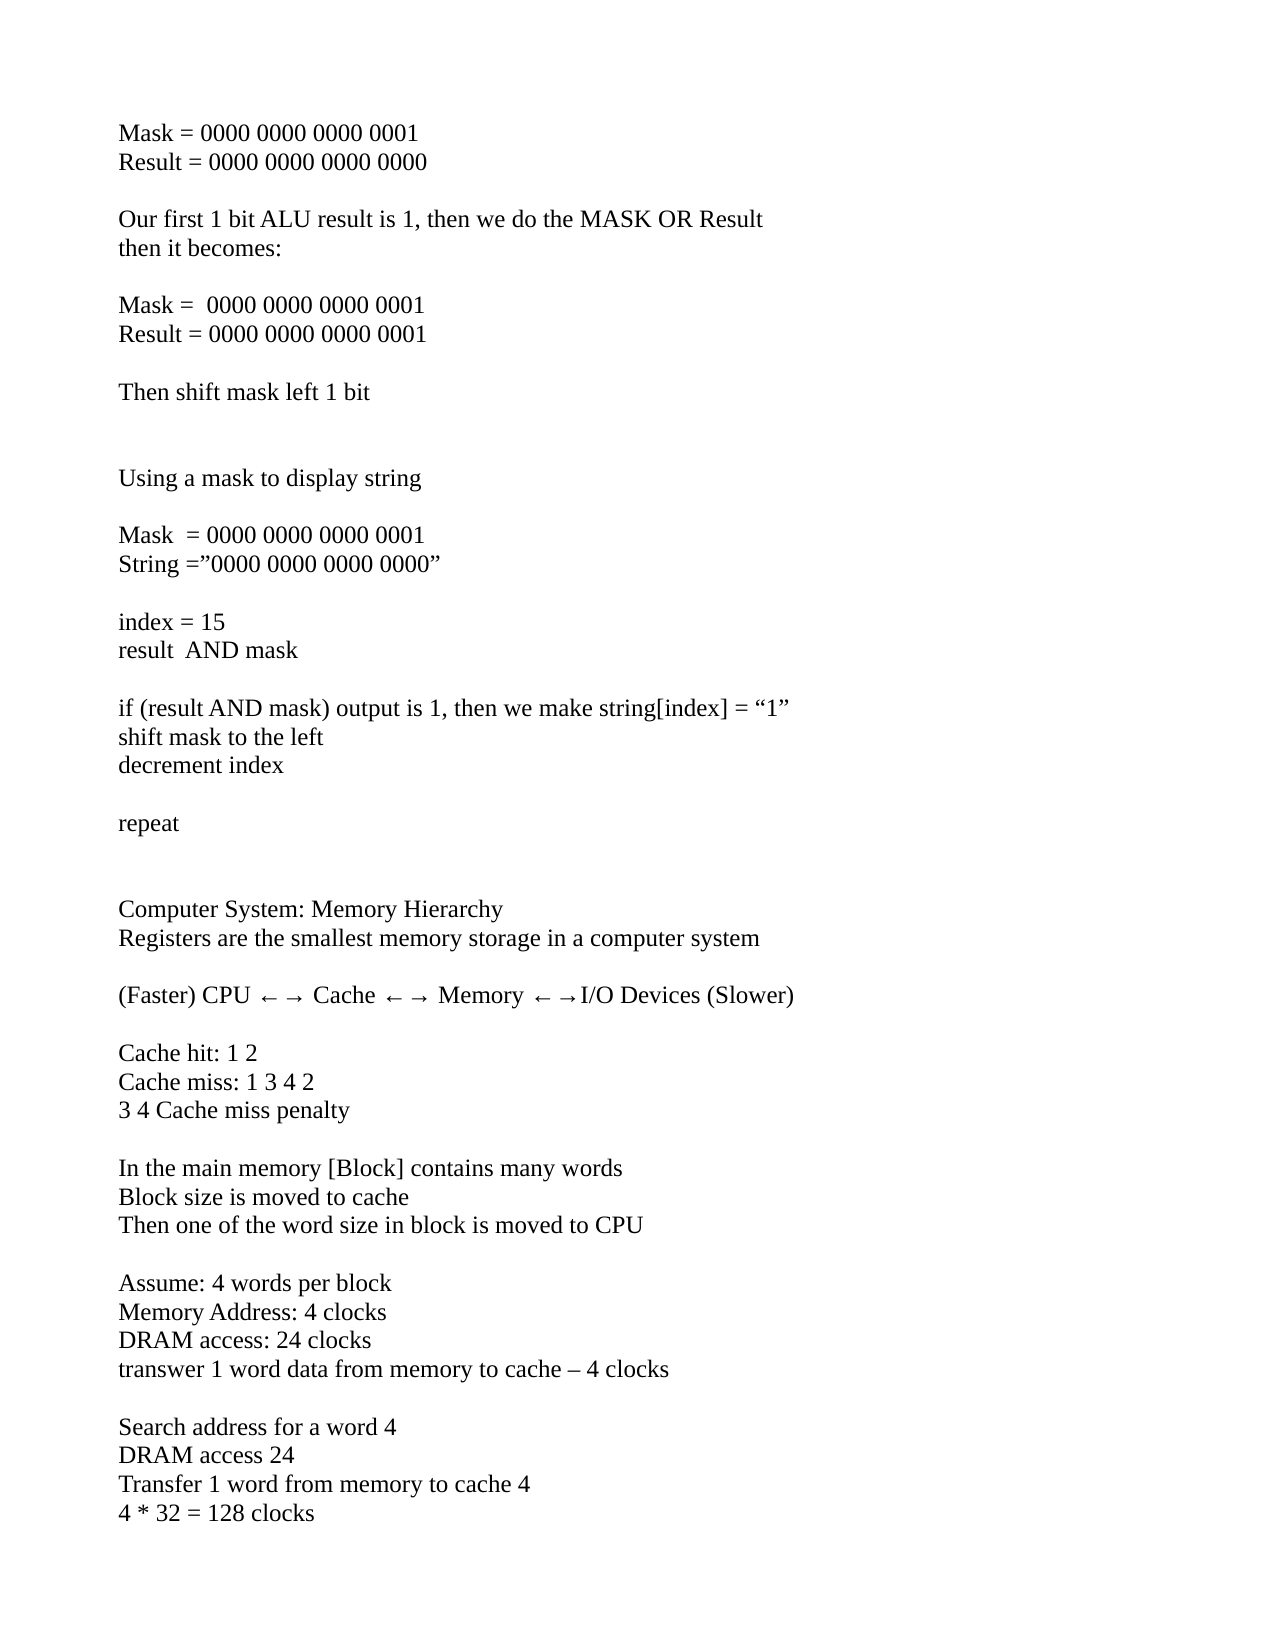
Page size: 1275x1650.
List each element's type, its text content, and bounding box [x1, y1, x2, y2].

text (Faster) CPU ←→ Cache ←→ Memory ←→I/O Devices (Slower) [118, 981, 1157, 1009]
text transwer 1 word data from memory to cache – 4 clocks [118, 1354, 1157, 1383]
text result AND mask [118, 636, 1157, 664]
text Then shift mask left 1 bit [118, 377, 1157, 406]
text Result = 0000 0000 0000 0001 [118, 319, 1157, 348]
text Computer System: Memory Hierarchy [118, 894, 1157, 923]
text In the main memory [Block] contains many words [118, 1153, 1157, 1182]
text Mask = 0000 0000 0000 0001 [118, 118, 1157, 147]
text Cache miss: 1 3 4 2 [118, 1067, 1157, 1096]
text 4 * 32 = 128 clocks [118, 1498, 1157, 1527]
text if (result AND mask) output is 1, then we make string[index] = “1” [118, 693, 1157, 722]
text index = 15 [118, 607, 1157, 636]
text Memory Address: 4 clocks [118, 1297, 1157, 1326]
text then it becomes: [118, 233, 1157, 262]
text Assume: 4 words per block [118, 1268, 1157, 1297]
text DRAM access: 24 clocks [118, 1326, 1157, 1354]
text 3 4 Cache miss penalty [118, 1096, 1157, 1124]
text Cache hit: 1 2 [118, 1038, 1157, 1067]
text Using a mask to display string [118, 463, 1157, 492]
text Then one of the word size in block is moved to CPU [118, 1211, 1157, 1239]
text Mask = 0000 0000 0000 0001 [118, 521, 1157, 549]
text Result = 0000 0000 0000 0000 [118, 147, 1157, 176]
text String =”0000 0000 0000 0000” [118, 549, 1157, 578]
text Transfer 1 word from memory to cache 4 [118, 1469, 1157, 1498]
text repeat [118, 808, 1157, 837]
text Search address for a word 4 [118, 1412, 1157, 1441]
text Registers are the smallest memory storage in a computer system [118, 923, 1157, 952]
text Block size is moved to cache [118, 1182, 1157, 1211]
text Mask = 0000 0000 0000 0001 [118, 291, 1157, 319]
text decrement index [118, 751, 1157, 779]
text shift mask to the left [118, 722, 1157, 751]
text Our first 1 bit ALU result is 1, then we do the MASK OR Result [118, 204, 1157, 233]
text DRAM access 24 [118, 1441, 1157, 1469]
